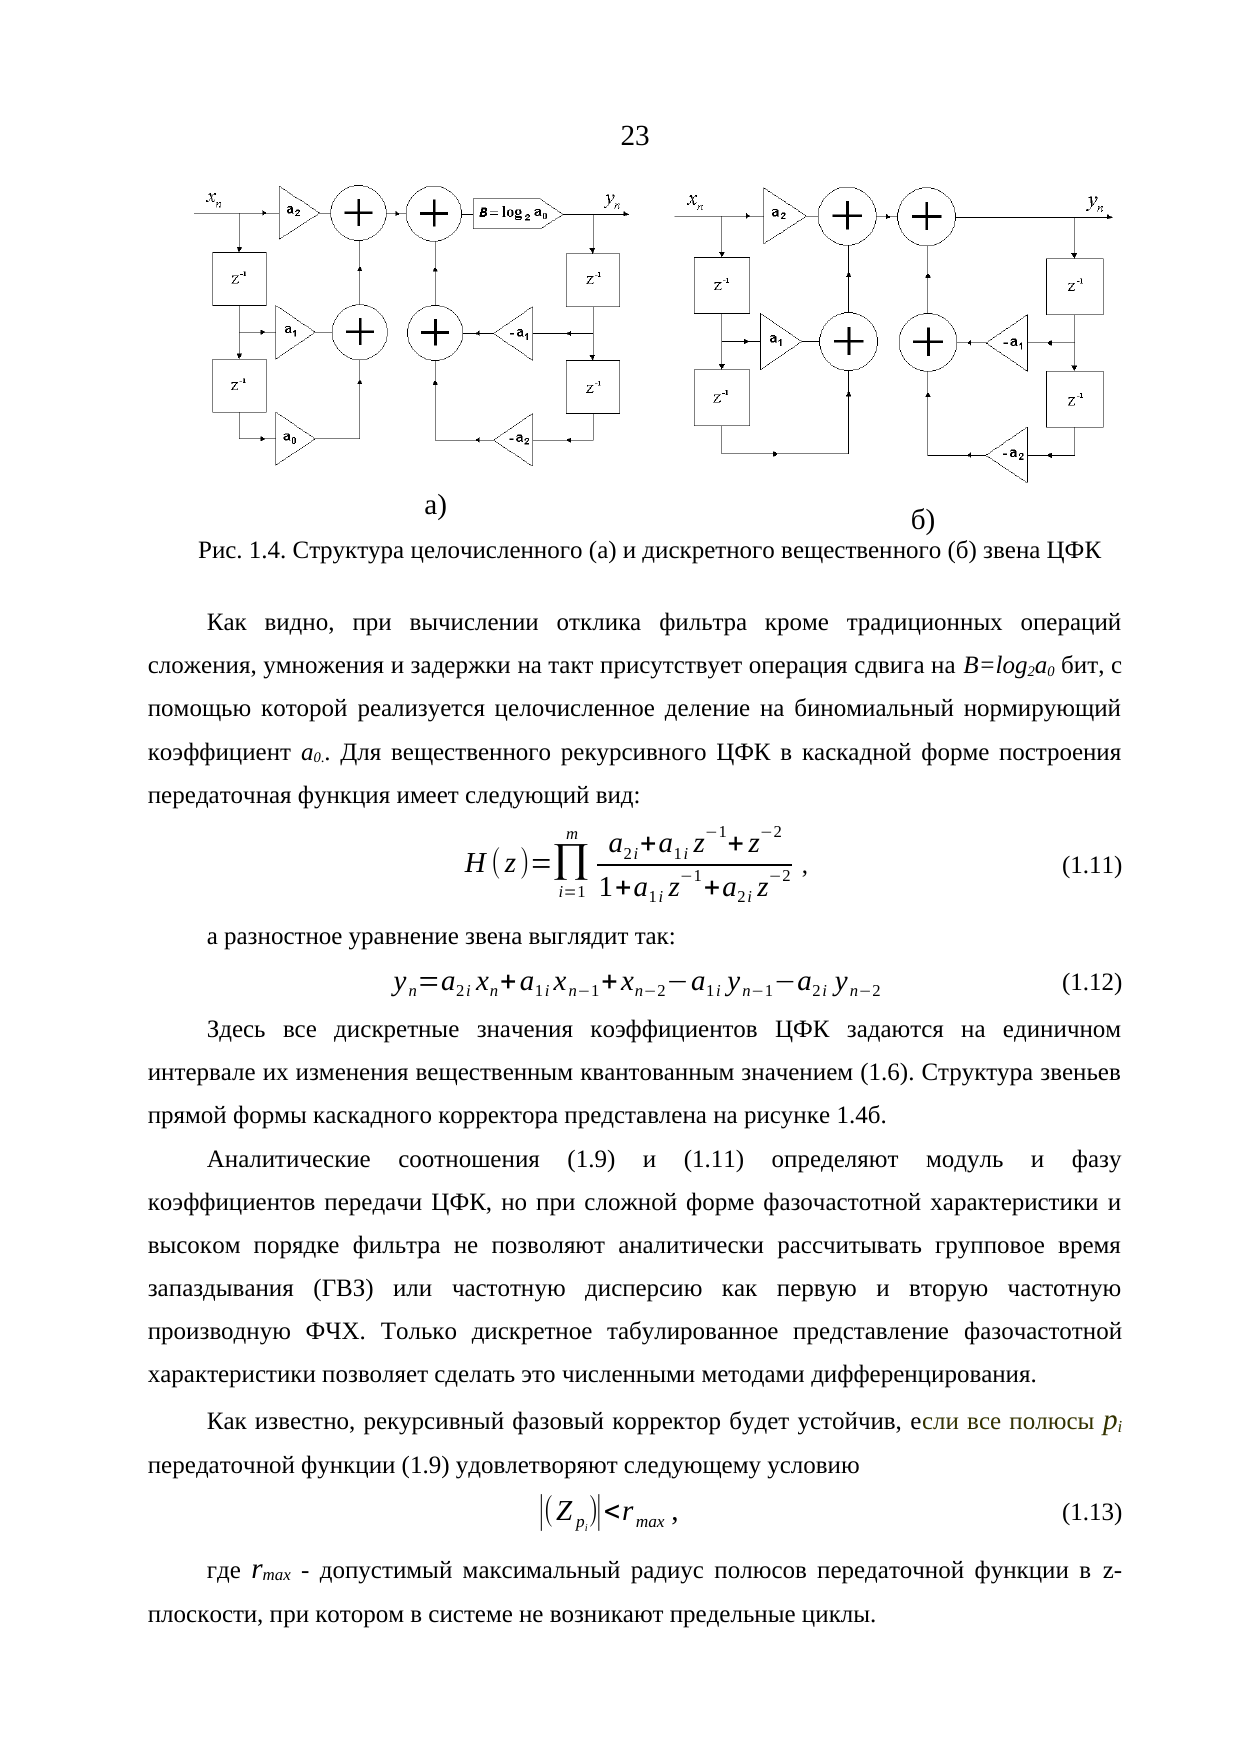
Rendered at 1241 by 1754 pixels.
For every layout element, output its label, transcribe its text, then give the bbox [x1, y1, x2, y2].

text Как известно, рекурсивный фазовый корректор будет устойчив, если все полюсы pi передаточной функции (1.9) удовлетворяют следующему условию [148, 1402, 1122, 1479]
picture [173, 181, 638, 471]
text (1.12) [148, 964, 1122, 1000]
text , (1.11) [148, 823, 1122, 907]
text , (1.13) [148, 1493, 1122, 1534]
table_header б) [650, 181, 1137, 535]
text Здесь все дискретные значения коэффициентов ЦФК задаются на единичном интервале их изменения вещественным квантованным значением (1.6). Структура звеньев прямой формы каскадного корректора представлена на рисунке 1.4б. [148, 1014, 1122, 1129]
table_cell Рис. 1.4. Структура целочисленного (а) и дискретного вещественного (б) звена ЦФК [163, 535, 1137, 564]
text Как видно, при вычислении отклика фильтра кроме традиционных операций сложения, умножения и задержки на такт присутствует операция сдвига на B=log2a0 бит, с помощью которой реализуется целочисленное деление на биномиальный нормирующий коэффициент a0.. Для вещественного рекурсивного ЦФК в каскадной форме построения передаточная функция имеет следующий вид: [148, 607, 1122, 808]
table_header а) [163, 181, 649, 535]
text а разностное уравнение звена выглядит так: [148, 921, 1122, 950]
text где rmax - допустимый максимальный радиус полюсов передаточной функции в z-плоскости, при котором в системе не возникают предельные циклы. [148, 1551, 1122, 1627]
text Аналитические соотношения (1.9) и (1.11) определяют модуль и фазу коэффициентов передачи ЦФК, но при сложной форме фазочастотной характеристики и высоком порядке фильтра не позволяют аналитически рассчитывать групповое время запаздывания (ГВЗ) или частотную дисперсию как первую и вторую частотную производную ФЧХ. Только дискретное табулированное представление фазочастотной характеристики позволяет сделать это численными методами дифференцирования. [148, 1144, 1122, 1388]
picture [661, 181, 1126, 485]
